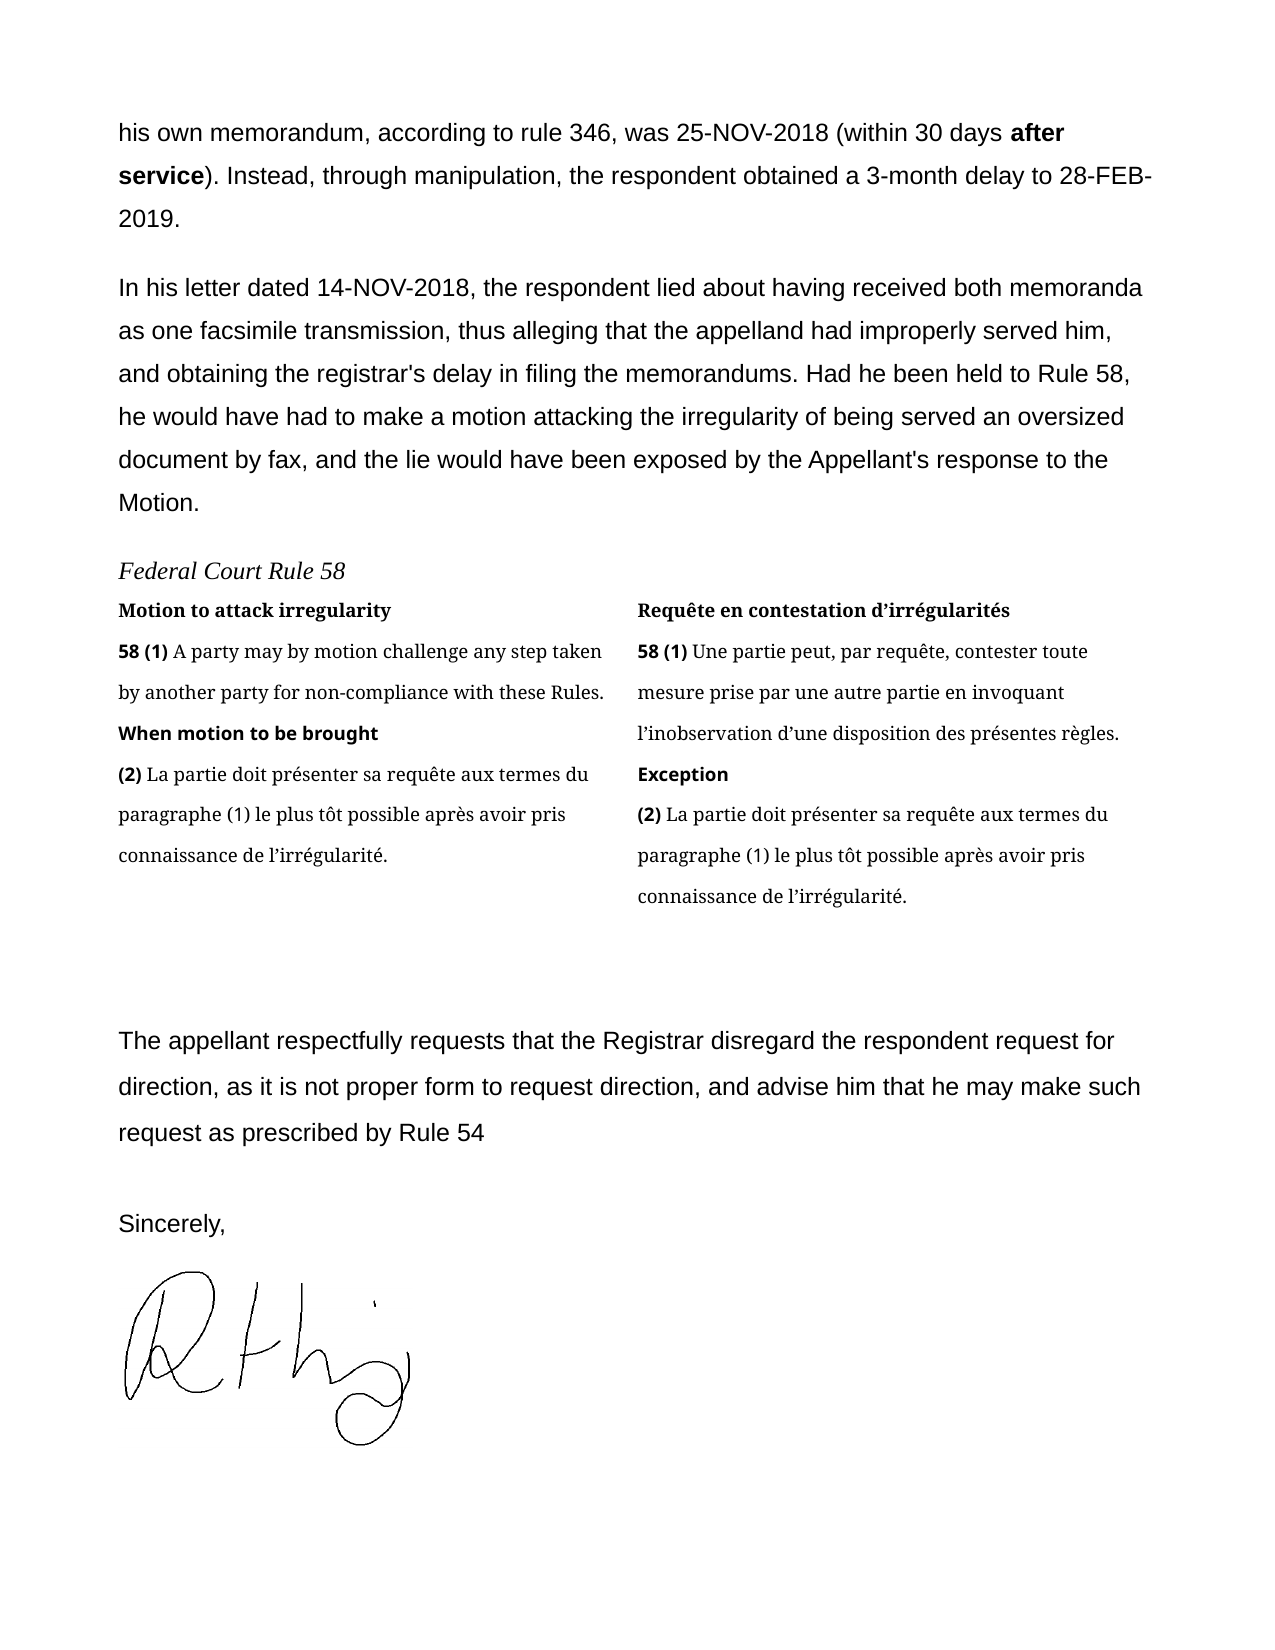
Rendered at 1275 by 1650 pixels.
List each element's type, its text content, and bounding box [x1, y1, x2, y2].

picture [118, 1270, 414, 1448]
table_header Motion to attack irregularity 58 (1) A party may by motion challenge any step taken by another party for non-compliance with these Rules. When motion to be brought (2) La partie doit présenter sa requête aux termes du paragraphe (1) le plus tôt possible après avoir pris connaissance de l’irrégularité. [118, 598, 637, 950]
text Sincerely, [118, 1209, 1157, 1238]
text In his letter dated 14-NOV-2018, the respondent lied about having received both memoranda as one facsimile transmission, thus alleging that the appelland had improperly served him, and obtaining the registrar's delay in filing the memorandums. Had he been held to Rule 58, he would have had to make a motion attacking the irregularity of being served an oversized document by fax, and the lie would have been exposed by the Appellant's response to the Motion. [118, 272, 1157, 517]
text Federal Court Rule 58 [118, 556, 1157, 585]
text his own memorandum, according to rule 346, was 25-NOV-2018 (within 30 days after service). Instead, through manipulation, the respondent obtained a 3-month delay to 28-FEB-2019. [118, 118, 1157, 233]
table_header Requête en contestation d’irrégularités 58 (1) Une partie peut, par requête, contester toute mesure prise par une autre partie en invoquant l’inobservation d’une disposition des présentes règles. Exception (2) La partie doit présenter sa requête aux termes du paragraphe (1) le plus tôt possible après avoir pris connaissance de l’irrégularité. [638, 598, 1157, 950]
text The appellant respectfully requests that the Registrar disregard the respondent request for direction, as it is not proper form to request direction, and advise him that he may make such request as prescribed by Rule 54 [118, 1026, 1157, 1146]
